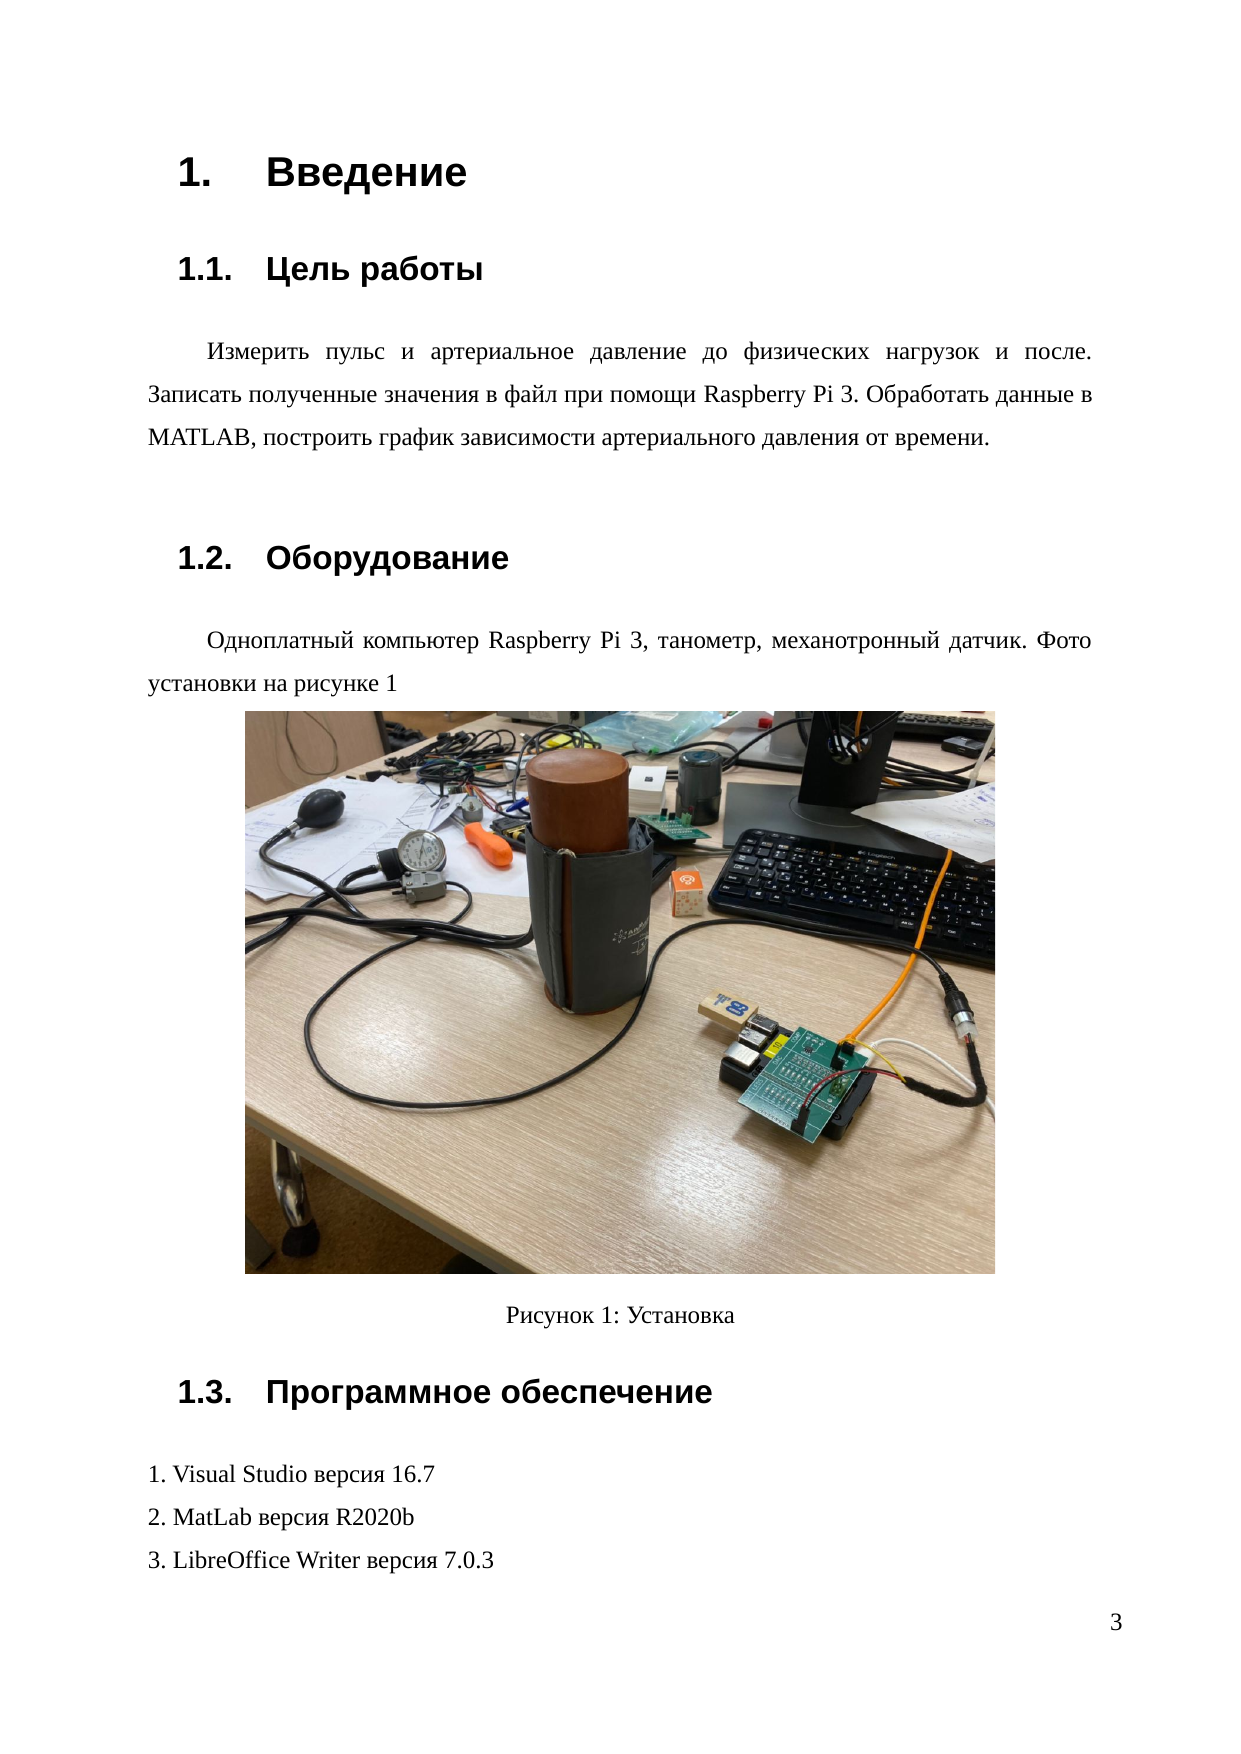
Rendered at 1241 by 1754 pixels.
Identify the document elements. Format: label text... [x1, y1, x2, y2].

subtitle Оборудование [118, 538, 1122, 576]
subtitle Программное обеспечение [118, 1372, 1122, 1411]
subtitle Цель работы [118, 249, 1122, 287]
text 2. MatLab версия R2020b [148, 1502, 1093, 1531]
subtitle Введение [118, 148, 1122, 196]
text Одноплатный компьютер Raspberry Pi 3, танометр, механотронный датчик. Фото установки на рисунке 1 [148, 625, 1093, 697]
text Рисунок 1: Установка [118, 1300, 1122, 1328]
text Измерить пульс и артериальное давление до физических нагрузок и после. Записать полученные значения в файл при помощи Raspberry Pi 3. Обработать данные в MATLAB, построить график зависимости артериального давления от времени. [148, 336, 1093, 451]
picture [245, 711, 995, 1274]
text 3. LibreOffice Writer версия 7.0.3 [148, 1546, 1093, 1574]
text 1. Visual Studio версия 16.7 [148, 1459, 1093, 1488]
